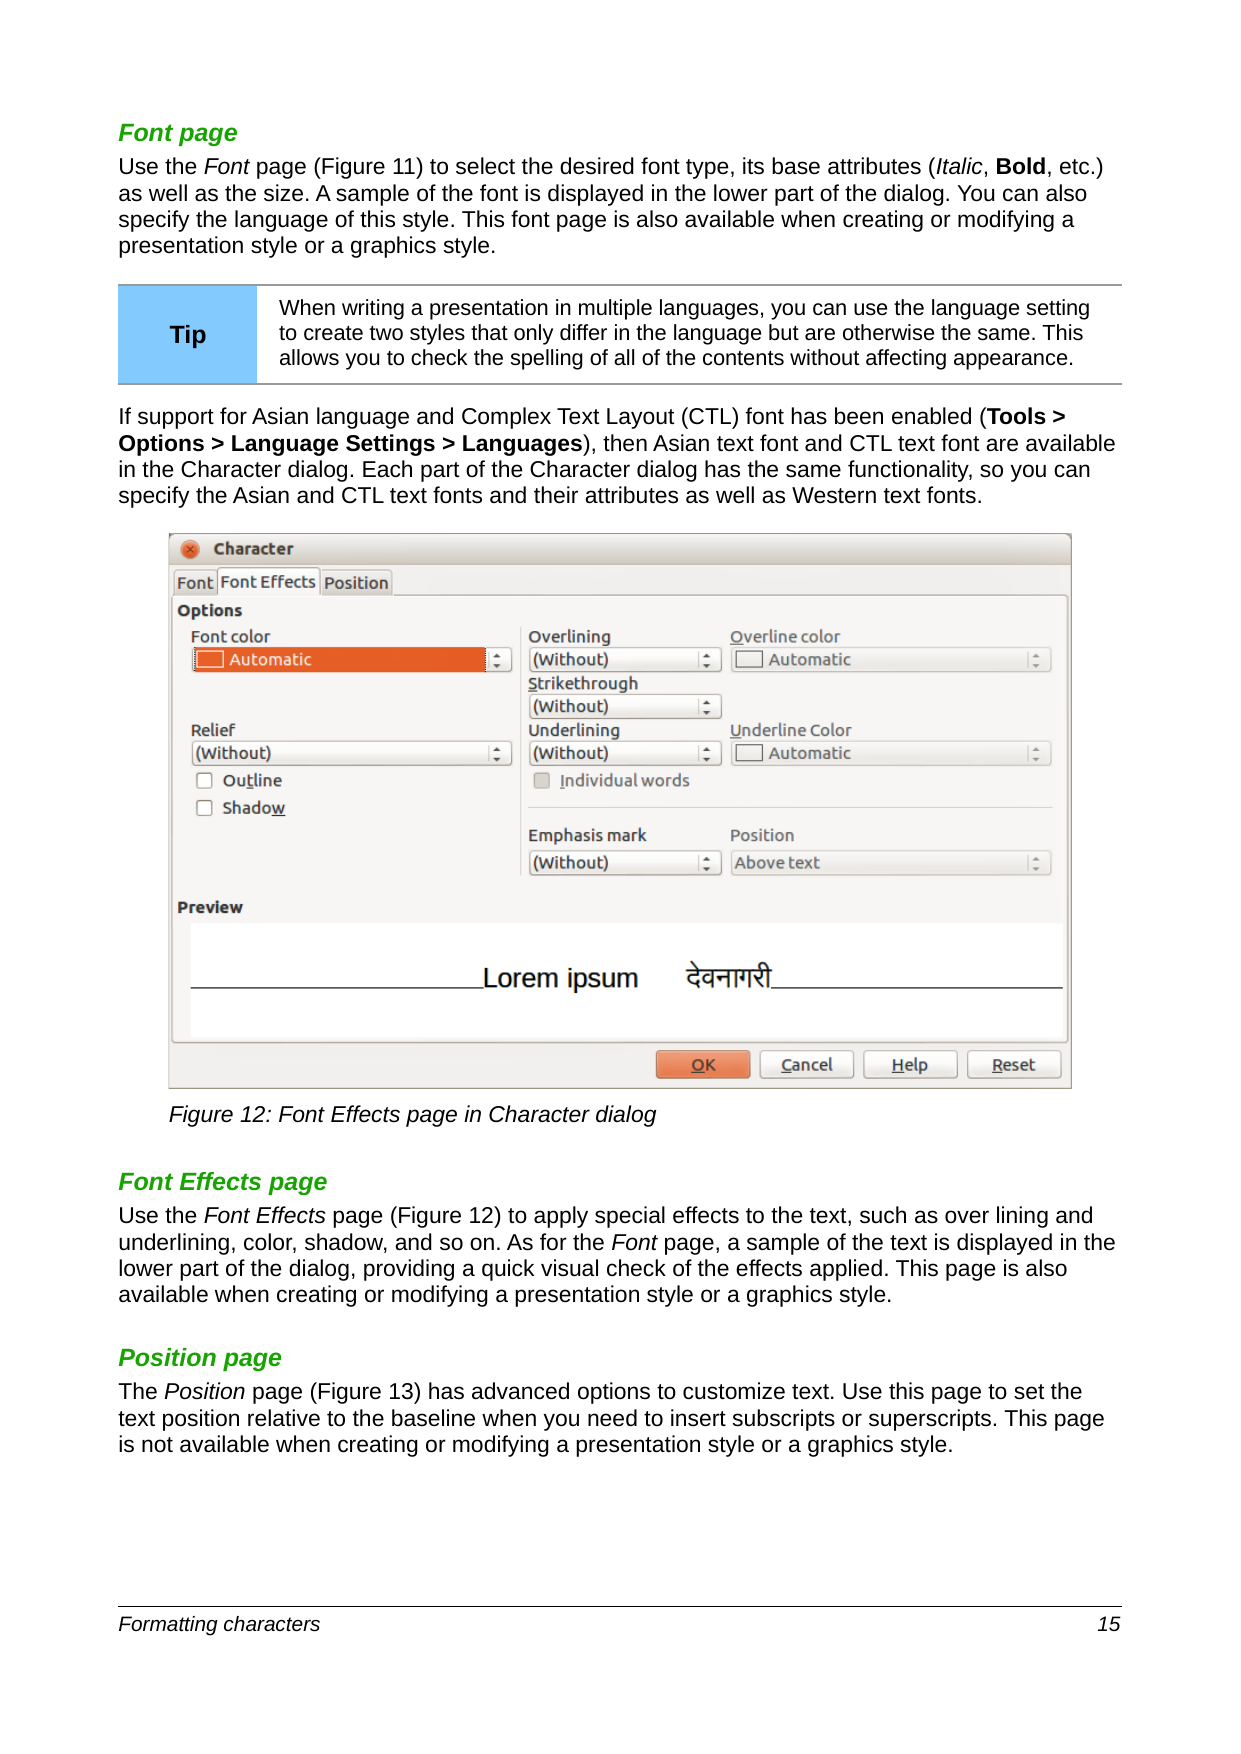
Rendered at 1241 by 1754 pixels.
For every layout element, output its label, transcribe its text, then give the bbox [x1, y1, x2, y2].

table_header When writing a presentation in multiple languages, you can use the language setting to create two styles that only differ in the language but are otherwise the same. This allows you to check the spelling of all of the contents without affecting appearance. [258, 286, 1122, 383]
text Use the Font page (Figure 11) to select the desired font type, its base attributes (Italic, Bold, etc.) as well as the size. A sample of the font is displayed in the lower part of the dialog. You can also specify the language of this style. This font page is also available when creating or modifying a presentation style or a graphics style. [118, 153, 1122, 259]
subtitle Font Effects page [118, 1167, 1122, 1196]
picture [168, 533, 1072, 1089]
subtitle Position page [118, 1343, 1122, 1372]
table_header Tip [118, 286, 257, 383]
text The Position page (Figure 13) has advanced options to customize text. Use this page to set the text position relative to the baseline when you need to insert subscripts or superscripts. This page is not available when creating or modifying a presentation style or a graphics style. [118, 1378, 1122, 1457]
text Use the Font Effects page (Figure 12) to apply special effects to the text, such as over lining and underlining, color, shadow, and so on. As for the Font page, a sample of the text is displayed in the lower part of the dialog, providing a quick visual check of the effects applied. This page is also available when creating or modifying a presentation style or a graphics style. [118, 1202, 1122, 1308]
text Figure 12: Font Effects page in Character dialog [168, 1101, 1072, 1127]
text If support for Asian language and Complex Text Layout (CTL) font has been enabled (Tools > Options > Language Settings > Languages), then Asian text font and CTL text font are available in the Character dialog. Each part of the Character dialog has the same functionality, so you can specify the Asian and CTL text fonts and their attributes as well as Western text fonts. [118, 403, 1122, 509]
subtitle Font page [118, 118, 1122, 147]
